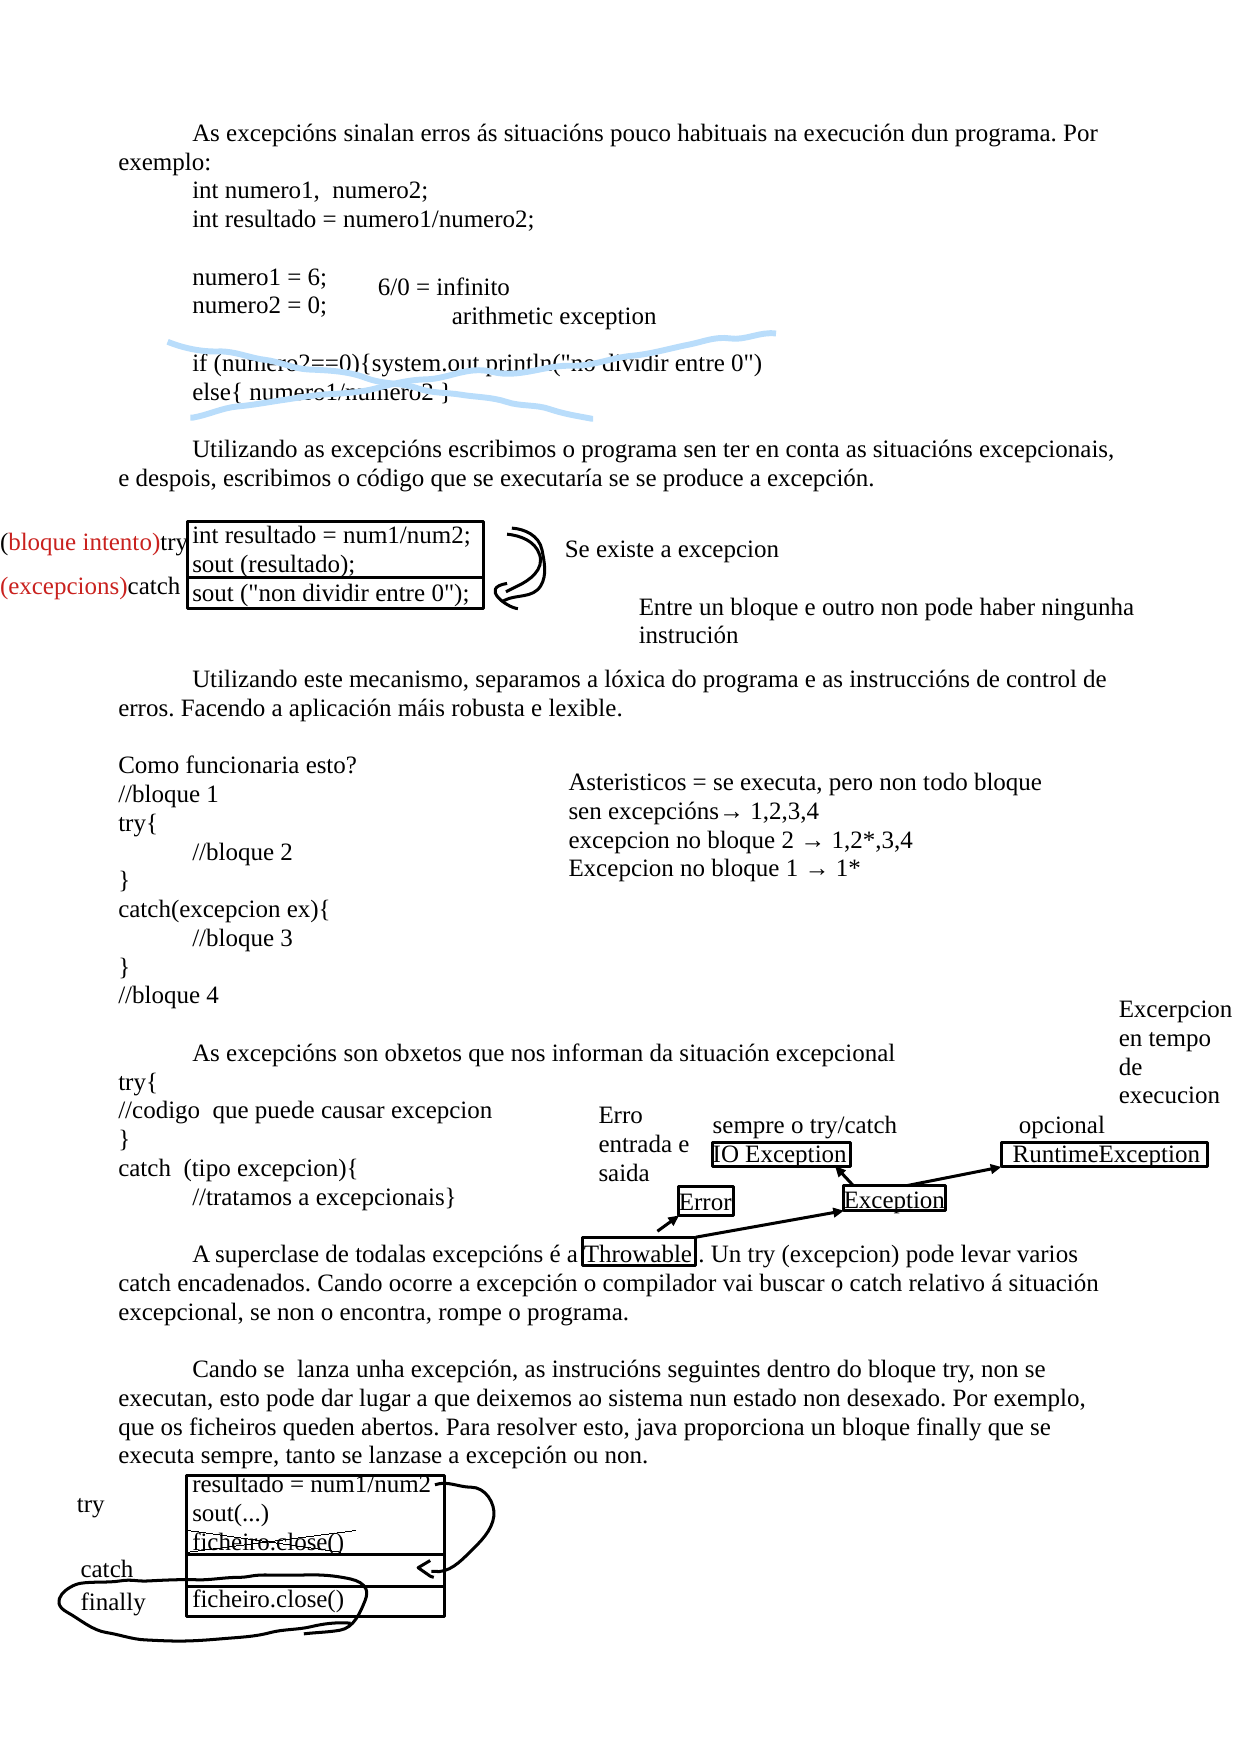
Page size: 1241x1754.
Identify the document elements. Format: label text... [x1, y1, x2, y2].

text else{ numero1/numero2 } [271, 388, 506, 406]
text //tratamos a excepcionais} [928, 1182, 1122, 1211]
text catch(excepcion ex){ [118, 894, 1122, 923]
text [118, 1498, 185, 1527]
text //tratamos a excepcionais} [680, 1188, 732, 1211]
text ficheiro.close() [118, 1584, 185, 1613]
text catch (tipo excepcion){ [1003, 1153, 1122, 1165]
text catch (tipo excepcion){ [118, 1153, 846, 1182]
text //bloque 1 [118, 779, 1122, 808]
text sout ("non dividir entre 0"); [189, 579, 482, 607]
text Utilizando as excepcións escribimos o programa sen ter en conta as situacións excepcionais, e despois, escribimos o código que se executaría se se produce a excepción. [118, 434, 1122, 492]
text sout ("non dividir entre 0"); [485, 578, 541, 607]
text else{ numero1/numero2 } [416, 377, 1122, 406]
text [446, 1527, 488, 1556]
text sout ("non dividir entre 0"); [118, 578, 186, 607]
text ficheiro.close() [188, 1588, 365, 1613]
text sout (resultado); [189, 549, 482, 576]
text //bloque 2 [118, 837, 1122, 866]
text As excepcións sinalan erros ás situacións pouco habituais na execución dun programa. Por exemplo: [118, 118, 1122, 176]
text [470, 1527, 1122, 1556]
text int resultado = numero1/numero2; [118, 204, 1122, 233]
text ficheiro.close() [362, 1588, 443, 1613]
text Utilizando este mecanismo, separamos a lóxica do programa e as instruccións de control de erros. Facendo a aplicación máis robusta e lexible. [118, 664, 1122, 722]
text //codigo que puede causar excepcion [118, 1096, 1122, 1124]
text sout ("non dividir entre 0"); [507, 578, 1122, 607]
text int numero1, numero2; [118, 176, 1122, 204]
text //bloque 4 [118, 981, 1122, 1009]
text [118, 1527, 185, 1556]
text } [118, 866, 1122, 894]
text sout (resultado); [544, 549, 1122, 578]
text else{ numero1/numero2 } [118, 377, 376, 406]
text sout (resultado); [485, 549, 538, 578]
text catch (tipo excepcion){ [843, 1153, 1000, 1182]
text } [118, 1124, 1122, 1153]
text //tratamos a excepcionais} [845, 1187, 944, 1209]
text numero1 = 6; [118, 262, 1122, 291]
text [492, 1498, 1122, 1527]
text ficheiro.close() [446, 1584, 1122, 1613]
text catch (tipo excepcion){ [799, 1153, 849, 1165]
text //bloque 3 [118, 923, 1122, 952]
text catch (tipo excepcion){ [714, 1153, 797, 1165]
text ficheiro.close() [188, 1527, 443, 1553]
text int resultado = num1/num2; [118, 521, 186, 549]
text sout (resultado); [118, 549, 186, 578]
text A superclase de todalas excepcións é a Throwable . Un try (excepcion) pode levar varios catch encadenados. Cando ocorre a excepción o compilador vai buscar o catch relativo á situación excepcional, se non o encontra, rompe o programa. [118, 1239, 1122, 1326]
text } [118, 952, 1122, 981]
text try{ [118, 808, 1122, 837]
text int resultado = num1/num2; [485, 521, 1122, 549]
text Como funcionaria esto? [118, 751, 1122, 779]
text if (numero2==0){system.out.println("no dividir entre 0") [118, 348, 347, 377]
text int resultado = num1/num2; [189, 523, 482, 549]
text [446, 1498, 492, 1527]
text if (numero2==0){system.out.println("no dividir entre 0") [520, 348, 1122, 377]
text try{ [118, 1067, 1122, 1096]
text catch (tipo excepcion){ [939, 1168, 1122, 1182]
text sout(...) [188, 1498, 443, 1527]
text As excepcións son obxetos que nos informan da situación excepcional [118, 1038, 1122, 1067]
text resultado = num1/num2 [118, 1469, 1122, 1498]
text Cando se lanza unha excepción, as instrucións seguintes dentro do bloque try, non se executan, esto pode dar lugar a que deixemos ao sistema nun estado non desexado. Por exemplo, que os ficheiros queden abertos. Para resolver esto, java proporciona un bloque finally que se executa sempre, tanto se lanzase a excepción ou non. [118, 1354, 1122, 1469]
text numero2 = 0; [118, 291, 1122, 319]
text //tratamos a excepcionais} [118, 1182, 848, 1211]
text if (numero2==0){system.out.println("no dividir entre 0") [229, 348, 655, 377]
